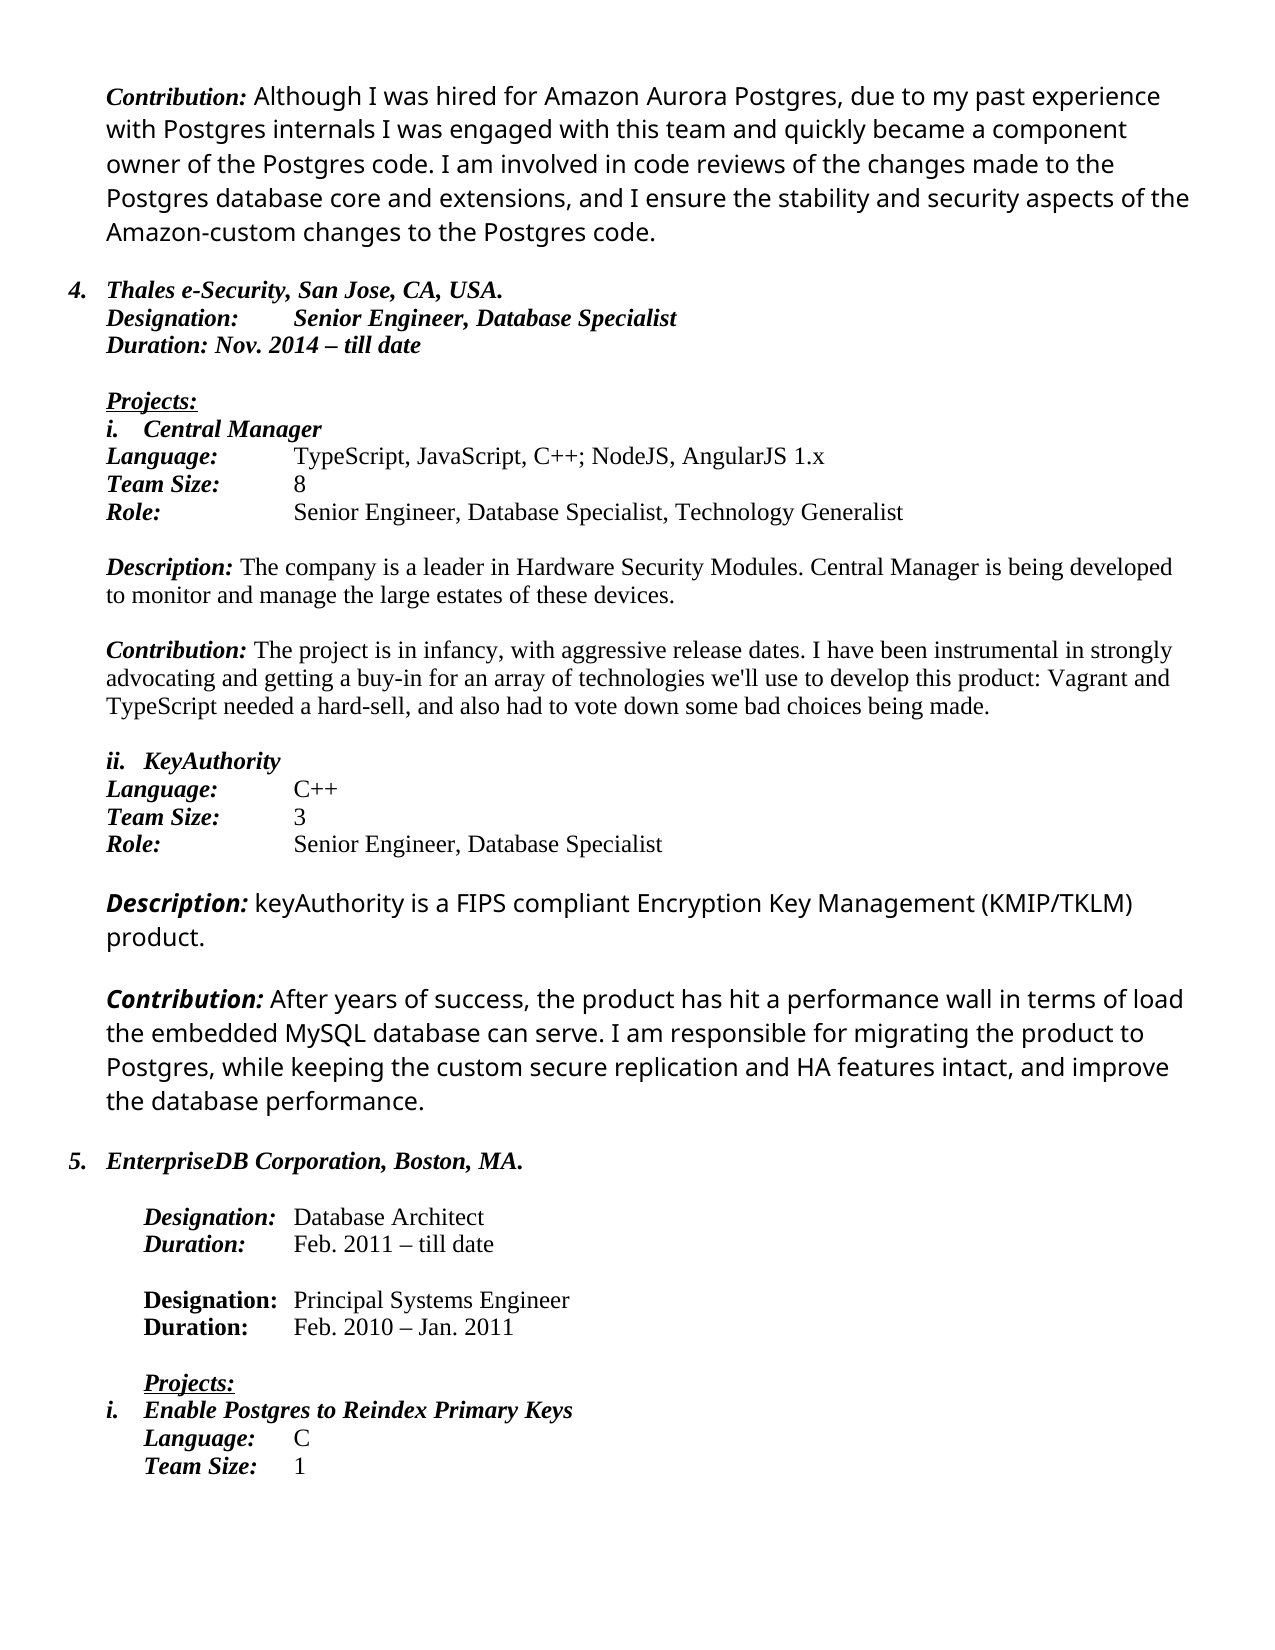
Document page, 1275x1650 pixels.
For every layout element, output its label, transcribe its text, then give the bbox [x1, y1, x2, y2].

list Team Size: 1 [106, 1452, 1193, 1480]
list Thales e-Security, San Jose, CA, USA. [68, 276, 1193, 304]
list Designation: Database Architect [68, 1203, 1193, 1230]
list Designation: Principal Systems Engineer [68, 1286, 1193, 1313]
list Duration: Nov. 2014 – till date [68, 332, 1193, 359]
list Team Size: 3 [106, 803, 1193, 830]
list Central Manager [106, 415, 1193, 442]
text Projects: [68, 387, 1193, 415]
list Role: Senior Engineer, Database Specialist [106, 830, 1193, 858]
list Language: C++ [106, 775, 1193, 803]
list Team Size: 8 [106, 470, 1193, 498]
text Projects: [68, 1369, 1193, 1397]
list Duration: Feb. 2010 – Jan. 2011 [68, 1313, 1193, 1341]
list EnterpriseDB Corporation, Boston, MA. [68, 1147, 1193, 1175]
list Contribution: The project is in infancy, with aggressive release dates. I have been instrumental in strongly advocating and getting a buy-in for an array of technologies we'll use to develop this product: Vagrant and TypeScript needed a hard-sell, and also had to vote down some bad choices being made. [106, 636, 1193, 719]
list KeyAuthority [106, 747, 1193, 775]
list Enable Postgres to Reindex Primary Keys [106, 1397, 1193, 1424]
list Language: C [106, 1424, 1193, 1452]
list Description: The company is a leader in Hardware Security Modules. Central Manager is being developed to monitor and manage the large estates of these devices. [106, 553, 1193, 609]
text Contribution: After years of success, the product has hit a performance wall in terms of load the embedded MySQL database can serve. I am responsible for migrating the product to Postgres, while keeping the custom secure replication and HA features intact, and improve the database performance. [106, 982, 1193, 1118]
list Duration: Feb. 2011 – till date [68, 1230, 1193, 1258]
list Designation: Senior Engineer, Database Specialist [68, 304, 1193, 332]
text Description: keyAuthority is a FIPS compliant Encryption Key Management (KMIP/TKLM) product. [106, 886, 1193, 954]
list Language: TypeScript, JavaScript, C++; NodeJS, AngularJS 1.x [106, 442, 1193, 470]
list Contribution: Although I was hired for Amazon Aurora Postgres, due to my past experience with Postgres internals I was engaged with this team and quickly became a component owner of the Postgres code. I am involved in code reviews of the changes made to the Postgres database core and extensions, and I ensure the stability and security aspects of the Amazon-custom changes to the Postgres code. [106, 78, 1193, 248]
list Role: Senior Engineer, Database Specialist, Technology Generalist [106, 498, 1193, 526]
